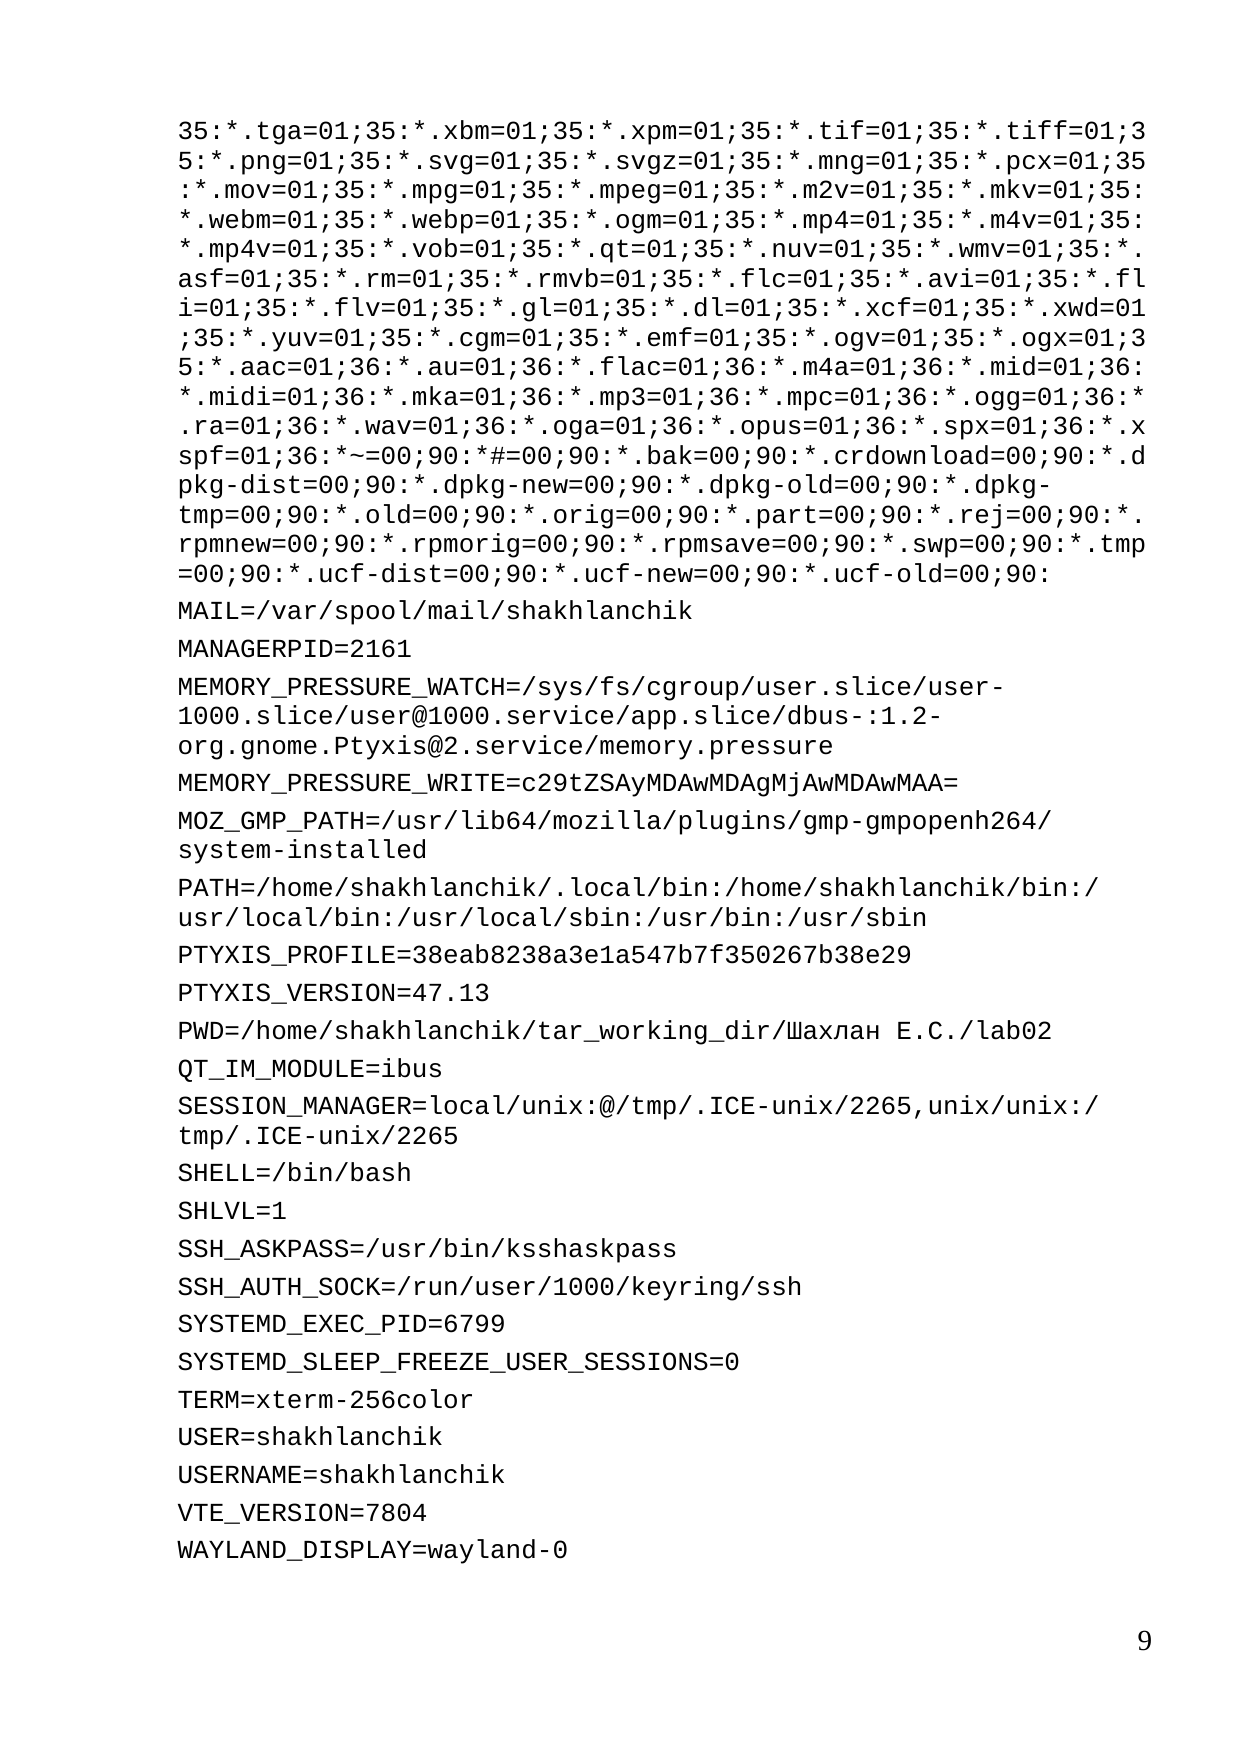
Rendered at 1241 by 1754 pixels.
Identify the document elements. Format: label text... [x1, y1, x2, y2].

text SHLVL=1 [177, 1198, 1154, 1227]
text SYSTEMD_SLEEP_FREEZE_USER_SESSIONS=0 [177, 1349, 1154, 1378]
text QT_IM_MODULE=ibus [177, 1055, 1154, 1085]
text SSH_ASKPASS=/usr/bin/ksshaskpass [177, 1236, 1154, 1265]
text TERM=xterm-256color [177, 1386, 1154, 1416]
text MEMORY_PRESSURE_WRITE=c29tZSAyMDAwMDAgMjAwMDAwMAA= [177, 770, 1154, 799]
text VTE_VERSION=7804 [177, 1499, 1154, 1529]
text MAIL=/var/spool/mail/shakhlanchik [177, 598, 1154, 627]
text SYSTEMD_EXEC_PID=6799 [177, 1311, 1154, 1341]
text PWD=/home/shakhlanchik/tar_working_dir/Шахлан Е.С./lab02 [177, 1018, 1154, 1047]
text MEMORY_PRESSURE_WATCH=/sys/fs/cgroup/user.slice/user-1000.slice/user@1000.service/app.slice/dbus-:1.2-org.gnome.Ptyxis@2.service/memory.pressure [177, 673, 1154, 762]
text PATH=/home/shakhlanchik/.local/bin:/home/shakhlanchik/bin:/usr/local/bin:/usr/local/sbin:/usr/bin:/usr/sbin [177, 875, 1154, 934]
text PTYXIS_PROFILE=38eab8238a3e1a547b7f350267b38e29 [177, 942, 1154, 972]
text USER=shakhlanchik [177, 1424, 1154, 1454]
text SHELL=/bin/bash [177, 1160, 1154, 1190]
text MOZ_GMP_PATH=/usr/lib64/mozilla/plugins/gmp-gmpopenh264/system-installed [177, 808, 1154, 867]
text USERNAME=shakhlanchik [177, 1462, 1154, 1491]
text SSH_AUTH_SOCK=/run/user/1000/keyring/ssh [177, 1273, 1154, 1303]
text PTYXIS_VERSION=47.13 [177, 980, 1154, 1009]
text MANAGERPID=2161 [177, 636, 1154, 665]
text WAYLAND_DISPLAY=wayland-0 [177, 1537, 1154, 1567]
text 35:*.tga=01;35:*.xbm=01;35:*.xpm=01;35:*.tif=01;35:*.tiff=01;35:*.png=01;35:*.svg=01;35:*.svgz=01;35:*.mng=01;35:*.pcx=01;35:*.mov=01;35:*.mpg=01;35:*.mpeg=01;35:*.m2v=01;35:*.mkv=01;35:*.webm=01;35:*.webp=01;35:*.ogm=01;35:*.mp4=01;35:*.m4v=01;35:*.mp4v=01;35:*.vob=01;35:*.qt=01;35:*.nuv=01;35:*.wmv=01;35:*.asf=01;35:*.rm=01;35:*.rmvb=01;35:*.flc=01;35:*.avi=01;35:*.fli=01;35:*.flv=01;35:*.gl=01;35:*.dl=01;35:*.xcf=01;35:*.xwd=01;35:*.yuv=01;35:*.cgm=01;35:*.emf=01;35:*.ogv=01;35:*.ogx=01;35:*.aac=01;36:*.au=01;36:*.flac=01;36:*.m4a=01;36:*.mid=01;36:*.midi=01;36:*.mka=01;36:*.mp3=01;36:*.mpc=01;36:*.ogg=01;36:*.ra=01;36:*.wav=01;36:*.oga=01;36:*.opus=01;36:*.spx=01;36:*.xspf=01;36:*~=00;90:*#=00;90:*.bak=00;90:*.crdownload=00;90:*.dpkg-dist=00;90:*.dpkg-new=00;90:*.dpkg-old=00;90:*.dpkg-tmp=00;90:*.old=00;90:*.orig=00;90:*.part=00;90:*.rej=00;90:*.rpmnew=00;90:*.rpmorig=00;90:*.rpmsave=00;90:*.swp=00;90:*.tmp=00;90:*.ucf-dist=00;90:*.ucf-new=00;90:*.ucf-old=00;90: [177, 118, 1154, 590]
text SESSION_MANAGER=local/unix:@/tmp/.ICE-unix/2265,unix/unix:/tmp/.ICE-unix/2265 [177, 1093, 1154, 1152]
